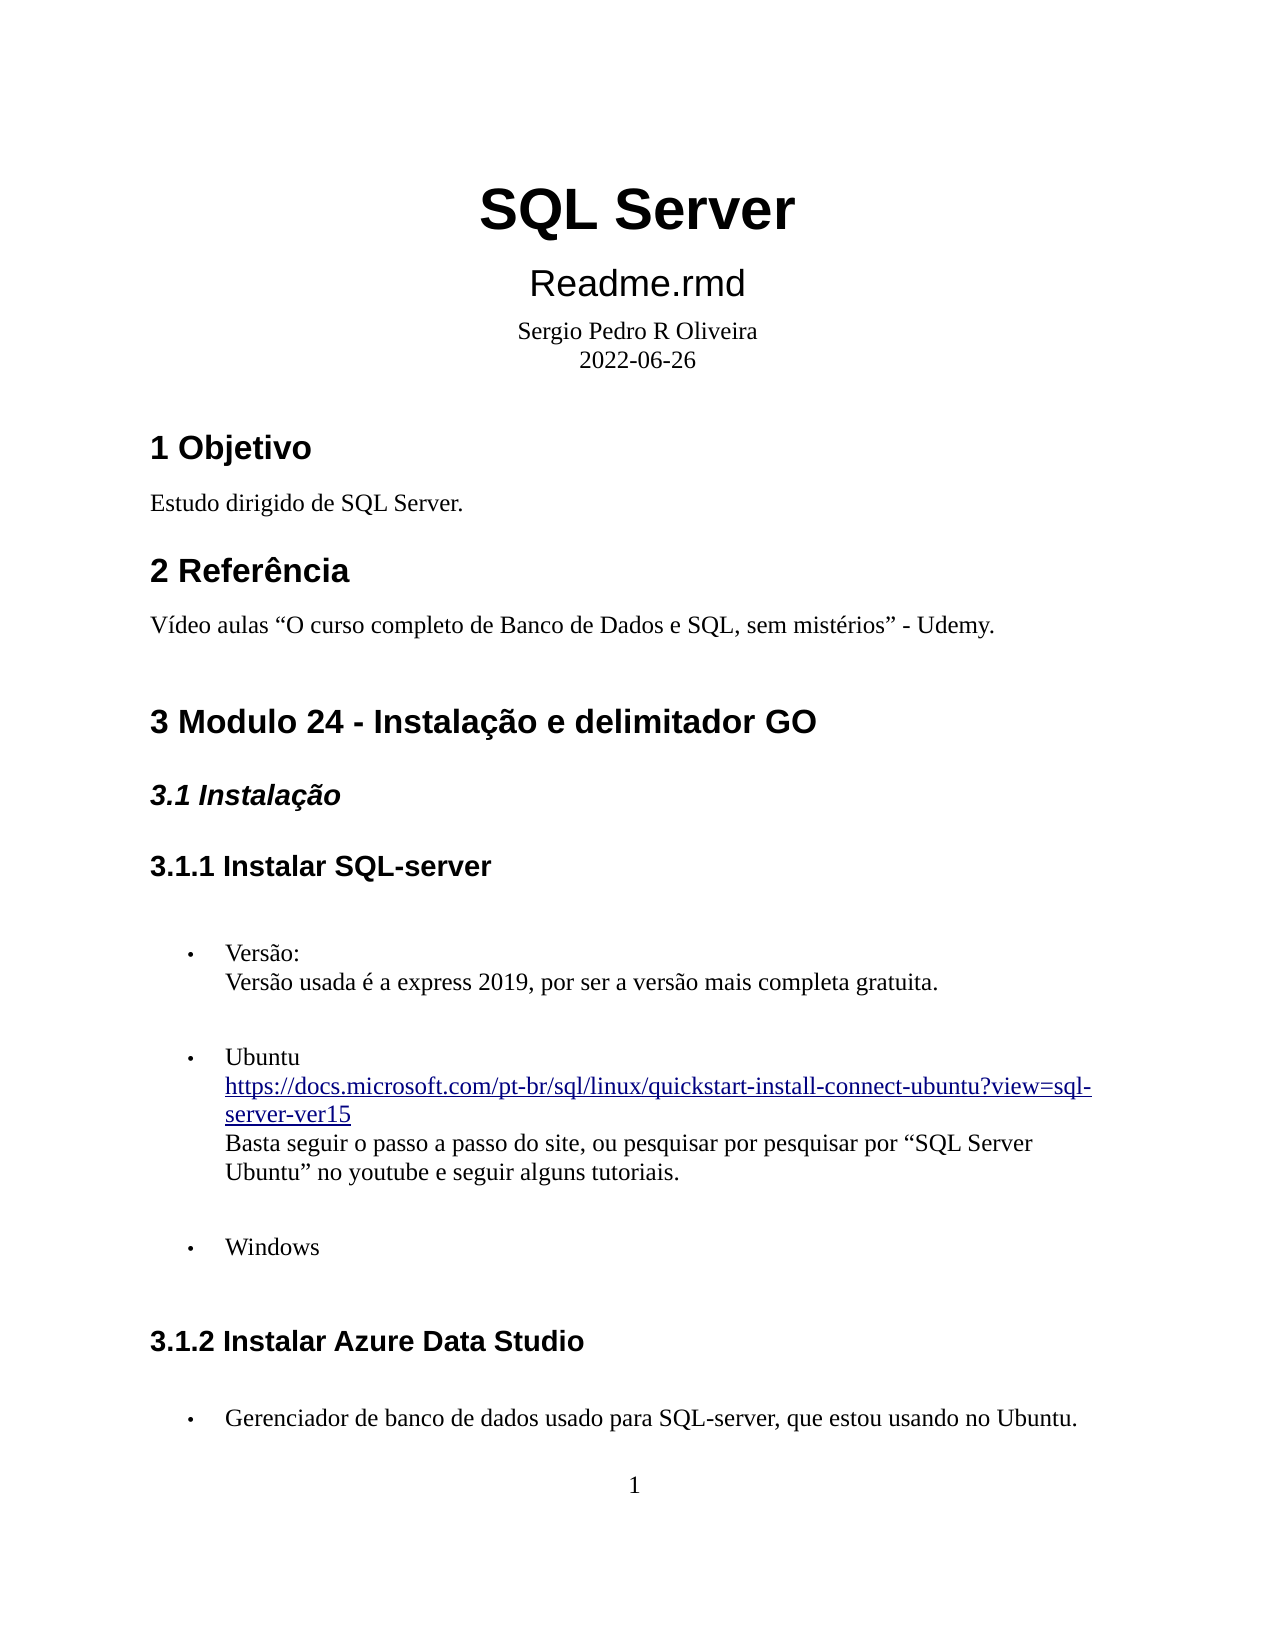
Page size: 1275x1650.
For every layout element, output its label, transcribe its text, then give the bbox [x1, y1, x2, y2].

subtitle 2 Referência [150, 551, 1125, 589]
subtitle 1 Objetivo [150, 428, 1125, 466]
text 2022-06-26 [150, 345, 1125, 374]
subtitle 3.1.2 Instalar Azure Data Studio [150, 1324, 1125, 1391]
list Ubuntu https://docs.microsoft.com/pt-br/sql/linux/quickstart-install-connect-ubuntu?view=sql-server-ver15 Basta seguir o passo a passo do site, ou pesquisar por pesquisar por “SQL Server Ubuntu” no youtube e seguir alguns tutoriais. [187, 1042, 1125, 1214]
text Sergio Pedro R Oliveira [150, 316, 1125, 345]
list Gerenciador de banco de dados usado para SQL-server, que estou usando no Ubuntu. [187, 1403, 1125, 1432]
title SQL Server [150, 175, 1125, 242]
subtitle Readme.rmd [150, 261, 1125, 304]
subtitle 3.1.1 Instalar SQL-server [150, 849, 1125, 916]
subtitle 3.1 Instalação [150, 778, 1125, 812]
text Vídeo aulas “O curso completo de Banco de Dados e SQL, sem mistérios” - Udemy. [150, 611, 1125, 639]
list Versão: Versão usada é a express 2019, por ser a versão mais completa gratuita. [187, 938, 1125, 1024]
text Estudo dirigido de SQL Server. [150, 488, 1125, 517]
subtitle 3 Modulo 24 - Instalação e delimitador GO [150, 702, 1125, 741]
list Windows [187, 1232, 1125, 1290]
